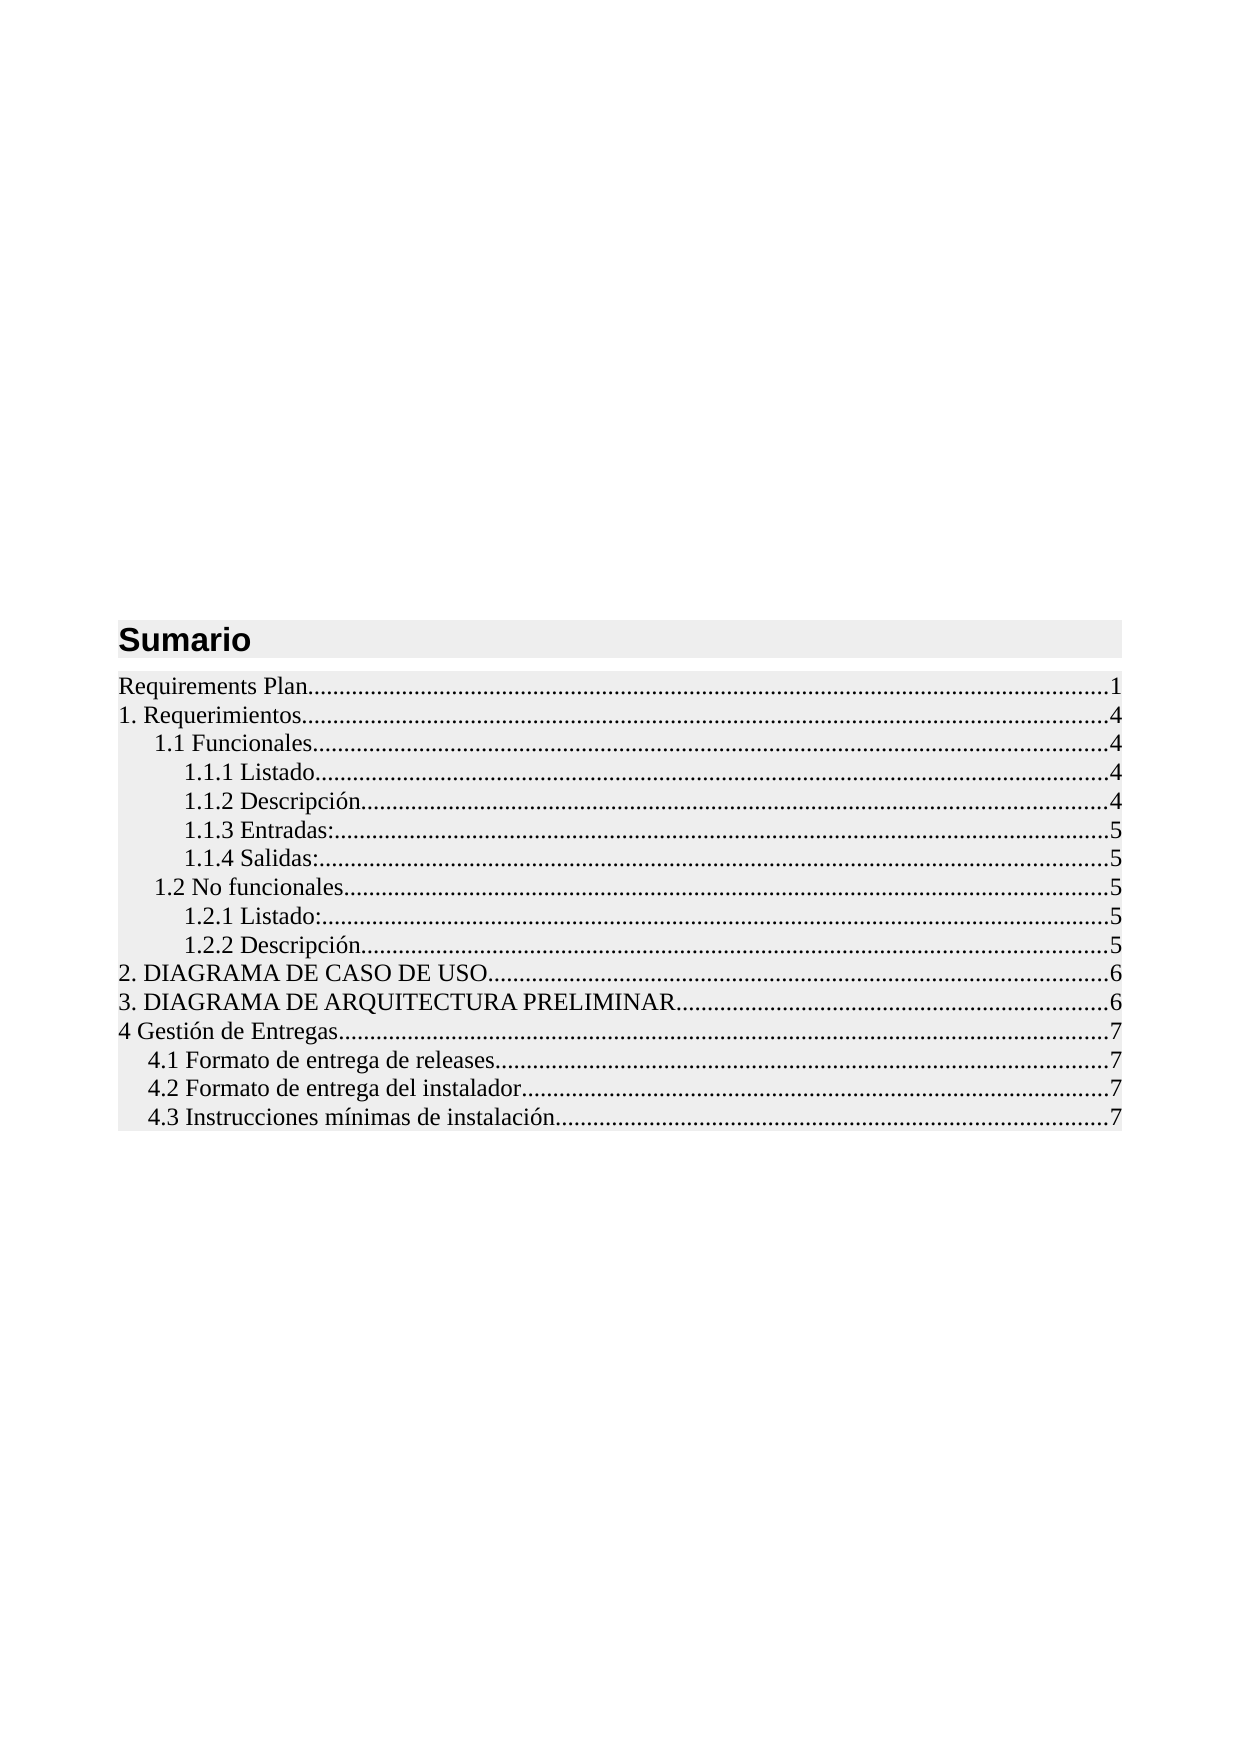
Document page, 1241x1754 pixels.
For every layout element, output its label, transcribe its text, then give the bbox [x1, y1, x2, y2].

text 1.1.4 Salidas: 5 [177, 843, 1122, 872]
text 4 Gestión de Entregas 7 [118, 1016, 1122, 1045]
text 1.1.1 Listado 4 [177, 757, 1122, 786]
text 1.2.2 Descripción 5 [177, 930, 1122, 958]
text 1.1.3 Entradas: 5 [177, 815, 1122, 843]
text 4.2 Formato de entrega del instalador 7 [148, 1073, 1122, 1102]
text 4.1 Formato de entrega de releases 7 [148, 1045, 1122, 1073]
text 1.1 Funcionales 4 [148, 728, 1122, 757]
text 3. DIAGRAMA DE ARQUITECTURA PRELIMINAR 6 [118, 987, 1122, 1016]
text 4.3 Instrucciones mínimas de instalación 7 [148, 1102, 1122, 1131]
subtitle Sumario [118, 620, 1122, 658]
text 1.2 No funcionales 5 [148, 872, 1122, 901]
text 1. Requerimientos 4 [118, 700, 1122, 728]
text 1.2.1 Listado: 5 [177, 901, 1122, 930]
text 1.1.2 Descripción 4 [177, 786, 1122, 815]
text Requirements Plan 1 [118, 671, 1122, 700]
text 2. DIAGRAMA DE CASO DE USO 6 [118, 958, 1122, 987]
